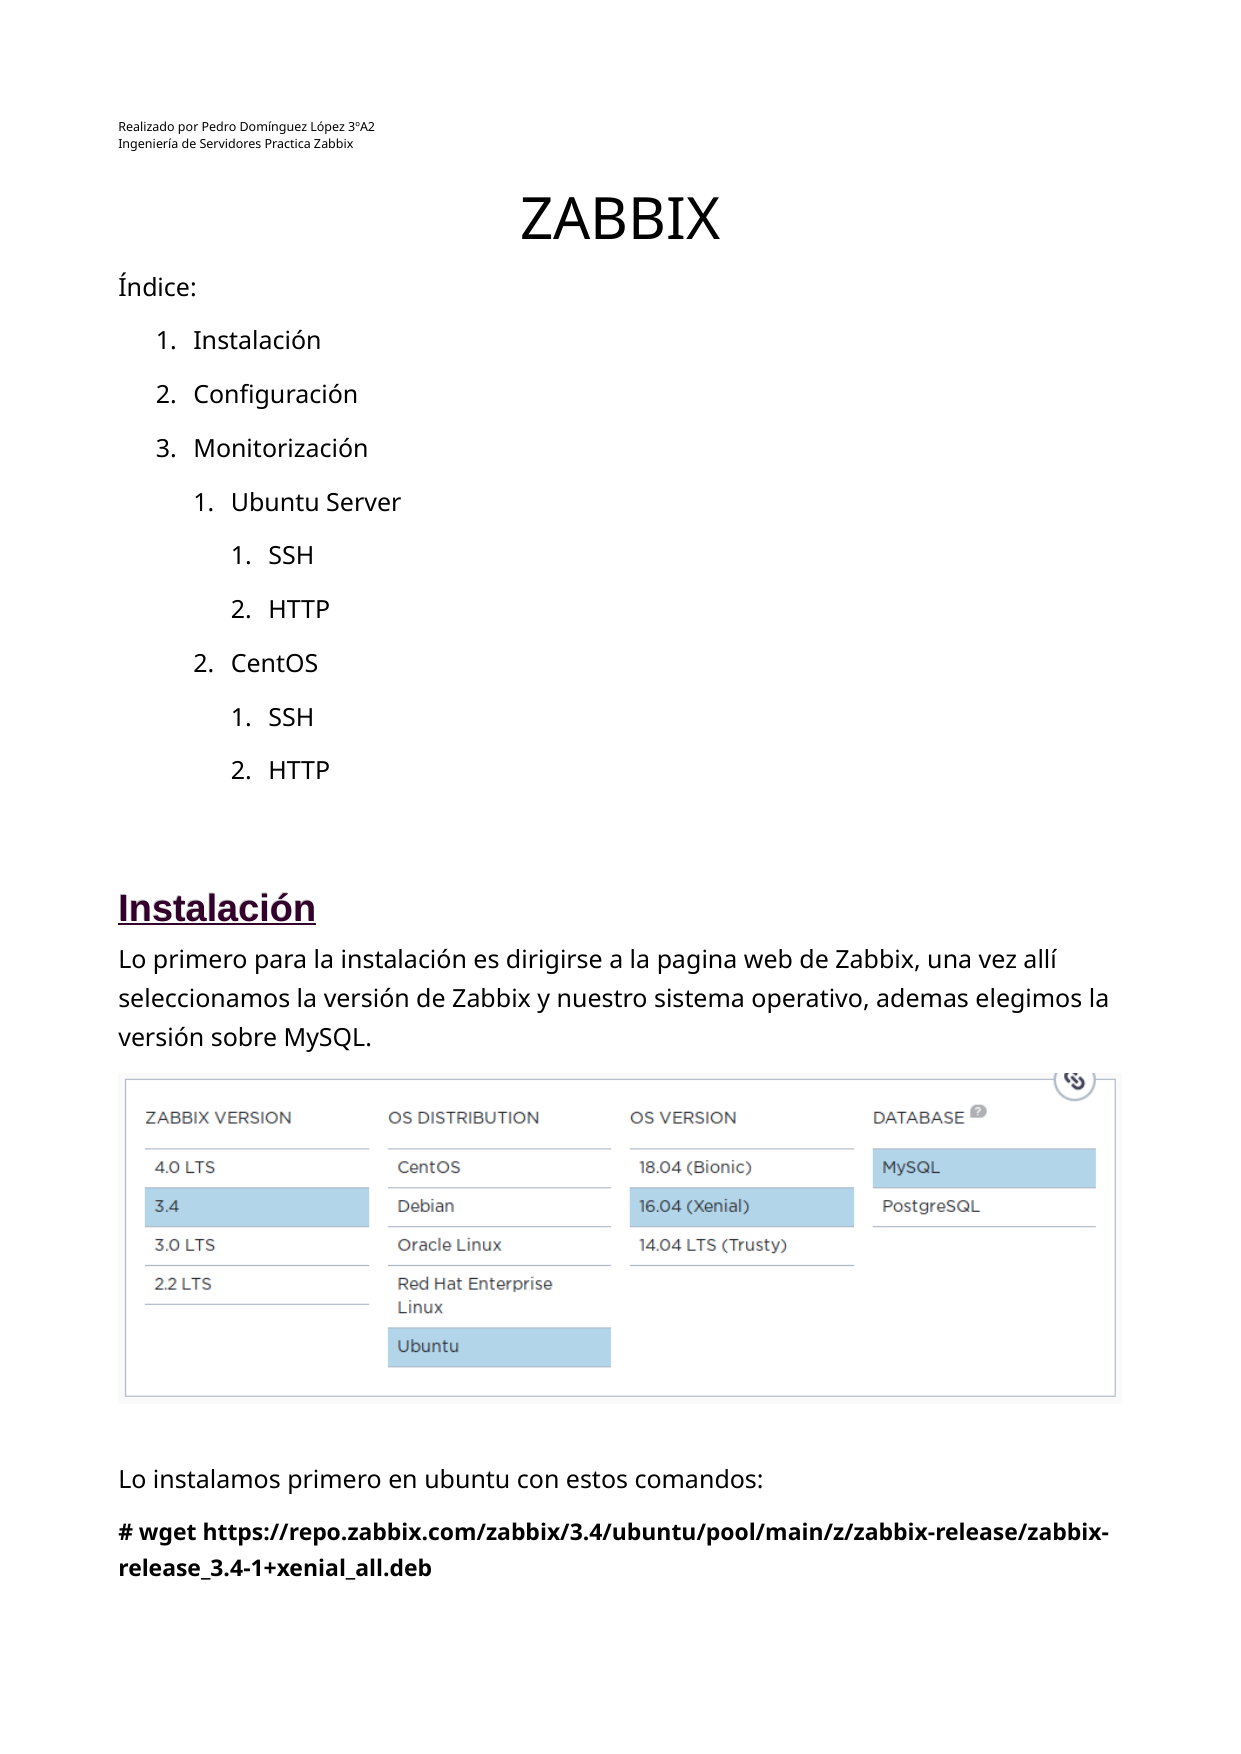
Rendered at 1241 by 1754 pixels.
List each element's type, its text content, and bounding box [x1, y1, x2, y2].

text Lo instalamos primero en ubuntu con estos comandos: [118, 1462, 1122, 1496]
list Configuración [156, 377, 1122, 411]
list HTTP [231, 753, 1122, 787]
title Ingeniería de Servidores Practica Zabbix [118, 135, 1122, 152]
list Monitorización [156, 431, 1122, 464]
subtitle Instalación [118, 886, 1122, 929]
list HTTP [231, 592, 1122, 626]
list CentOS [193, 646, 1122, 679]
list SSH [231, 538, 1122, 572]
list Ubuntu Server [193, 484, 1122, 518]
text # wget https://repo.zabbix.com/zabbix/3.4/ubuntu/pool/main/z/zabbix-release/zabbix-release_3.4-1+xenial_all.deb [118, 1516, 1122, 1583]
list SSH [231, 699, 1122, 733]
title ZABBIX [118, 177, 1122, 257]
list Instalación [156, 323, 1122, 357]
text Índice: [118, 269, 1122, 303]
text Lo primero para la instalación es dirigirse a la pagina web de Zabbix, una vez allí seleccionamos la versión de Zabbix y nuestro sistema operativo, ademas elegimos la versión sobre MySQL. [118, 942, 1122, 1054]
picture [118, 1073, 1123, 1404]
title Realizado por Pedro Domínguez López 3ºA2 [118, 118, 1122, 135]
